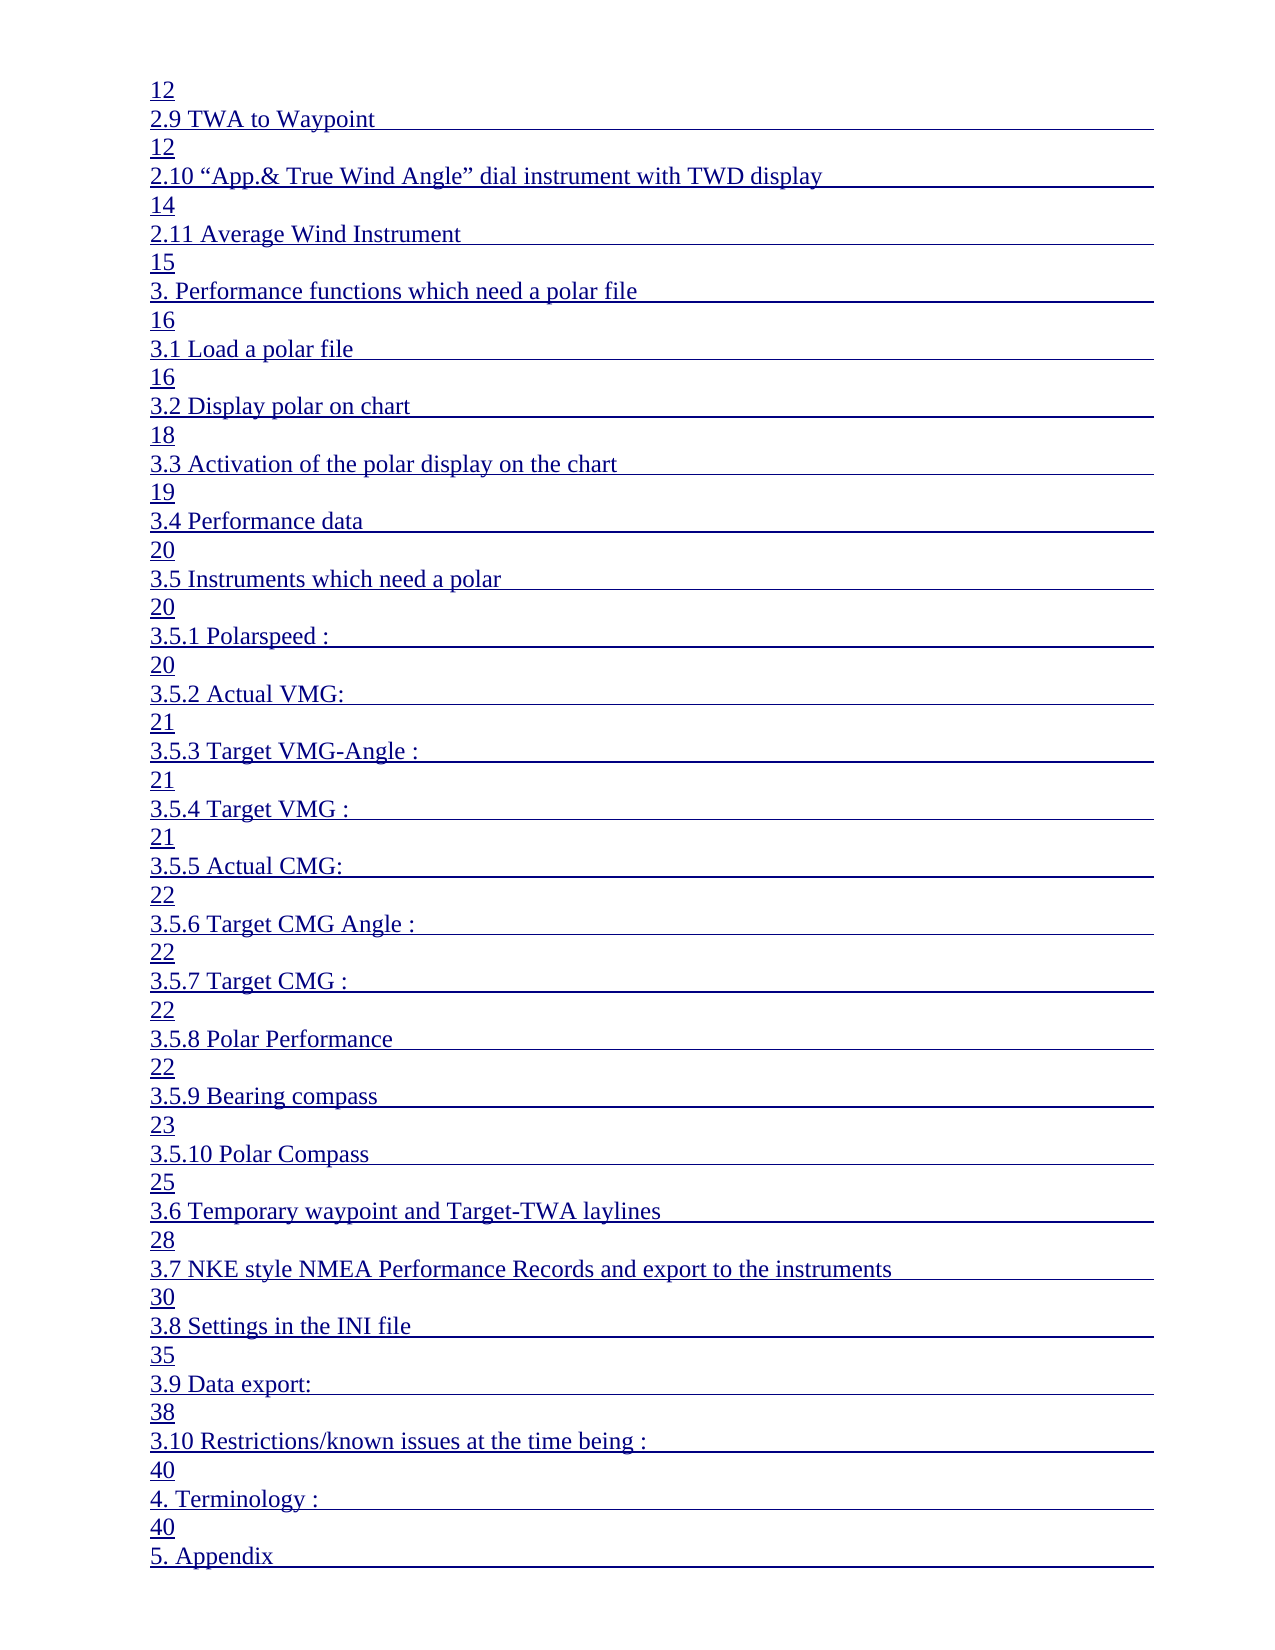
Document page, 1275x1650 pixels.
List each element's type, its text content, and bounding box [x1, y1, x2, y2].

text 3.5.9 Bearing compass [150, 1081, 1125, 1106]
text 3.5.7 Target CMG : [150, 966, 1125, 991]
text 2.10 “App.& True Wind Angle” dial instrument with TWD display [150, 161, 1125, 186]
text 3.10 Restrictions/known issues at the time being : [150, 1426, 1125, 1451]
text 28 [150, 1223, 1125, 1254]
text 22 [150, 878, 1125, 909]
text 3.5.6 Target CMG Angle : [150, 909, 1125, 934]
text 3.5 Instruments which need a polar [150, 564, 1125, 589]
text 3.4 Performance data [150, 506, 1125, 531]
text 21 [150, 705, 1125, 736]
text 3.8 Settings in the INI file [150, 1311, 1125, 1336]
text 23 [150, 1108, 1125, 1139]
text 40 [150, 1453, 1125, 1484]
text 21 [150, 820, 1125, 851]
text 22 [150, 935, 1125, 966]
text 3.5.8 Polar Performance [150, 1024, 1125, 1049]
text 3.3 Activation of the polar display on the chart [150, 449, 1125, 474]
text 3.5.3 Target VMG-Angle : [150, 736, 1125, 761]
text 25 [150, 1165, 1125, 1196]
text 3.2 Display polar on chart [150, 391, 1125, 416]
text 3.5.4 Target VMG : [150, 794, 1125, 819]
text 3.7 NKE style NMEA Performance Records and export to the instruments [150, 1254, 1125, 1279]
text 30 [150, 1280, 1125, 1311]
text 12 [150, 130, 1125, 161]
text 14 [150, 188, 1125, 219]
text 3. Performance functions which need a polar file [150, 276, 1125, 301]
text 38 [150, 1395, 1125, 1426]
text 35 [150, 1338, 1125, 1369]
text 3.5.10 Polar Compass [150, 1139, 1125, 1164]
text 12 [150, 75, 1125, 104]
text 3.5.5 Actual CMG: [150, 851, 1125, 876]
text 2.11 Average Wind Instrument [150, 219, 1125, 244]
text 3.5.2 Actual VMG: [150, 679, 1125, 704]
text 22 [150, 993, 1125, 1024]
text 22 [150, 1050, 1125, 1081]
text 19 [150, 475, 1125, 506]
text 16 [150, 360, 1125, 391]
text 2.9 TWA to Waypoint [150, 104, 1125, 129]
text 4. Terminology : [150, 1484, 1125, 1509]
text 15 [150, 245, 1125, 276]
text 3.1 Load a polar file [150, 334, 1125, 359]
text 16 [150, 303, 1125, 334]
text 40 [150, 1510, 1125, 1541]
text 18 [150, 418, 1125, 449]
text 21 [150, 763, 1125, 794]
text 5. Appendix [150, 1541, 1125, 1566]
text 20 [150, 590, 1125, 621]
text 3.9 Data export: [150, 1369, 1125, 1394]
text 3.6 Temporary waypoint and Target-TWA laylines [150, 1196, 1125, 1221]
text 3.5.1 Polarspeed : [150, 621, 1125, 646]
text 20 [150, 533, 1125, 564]
text 20 [150, 648, 1125, 679]
